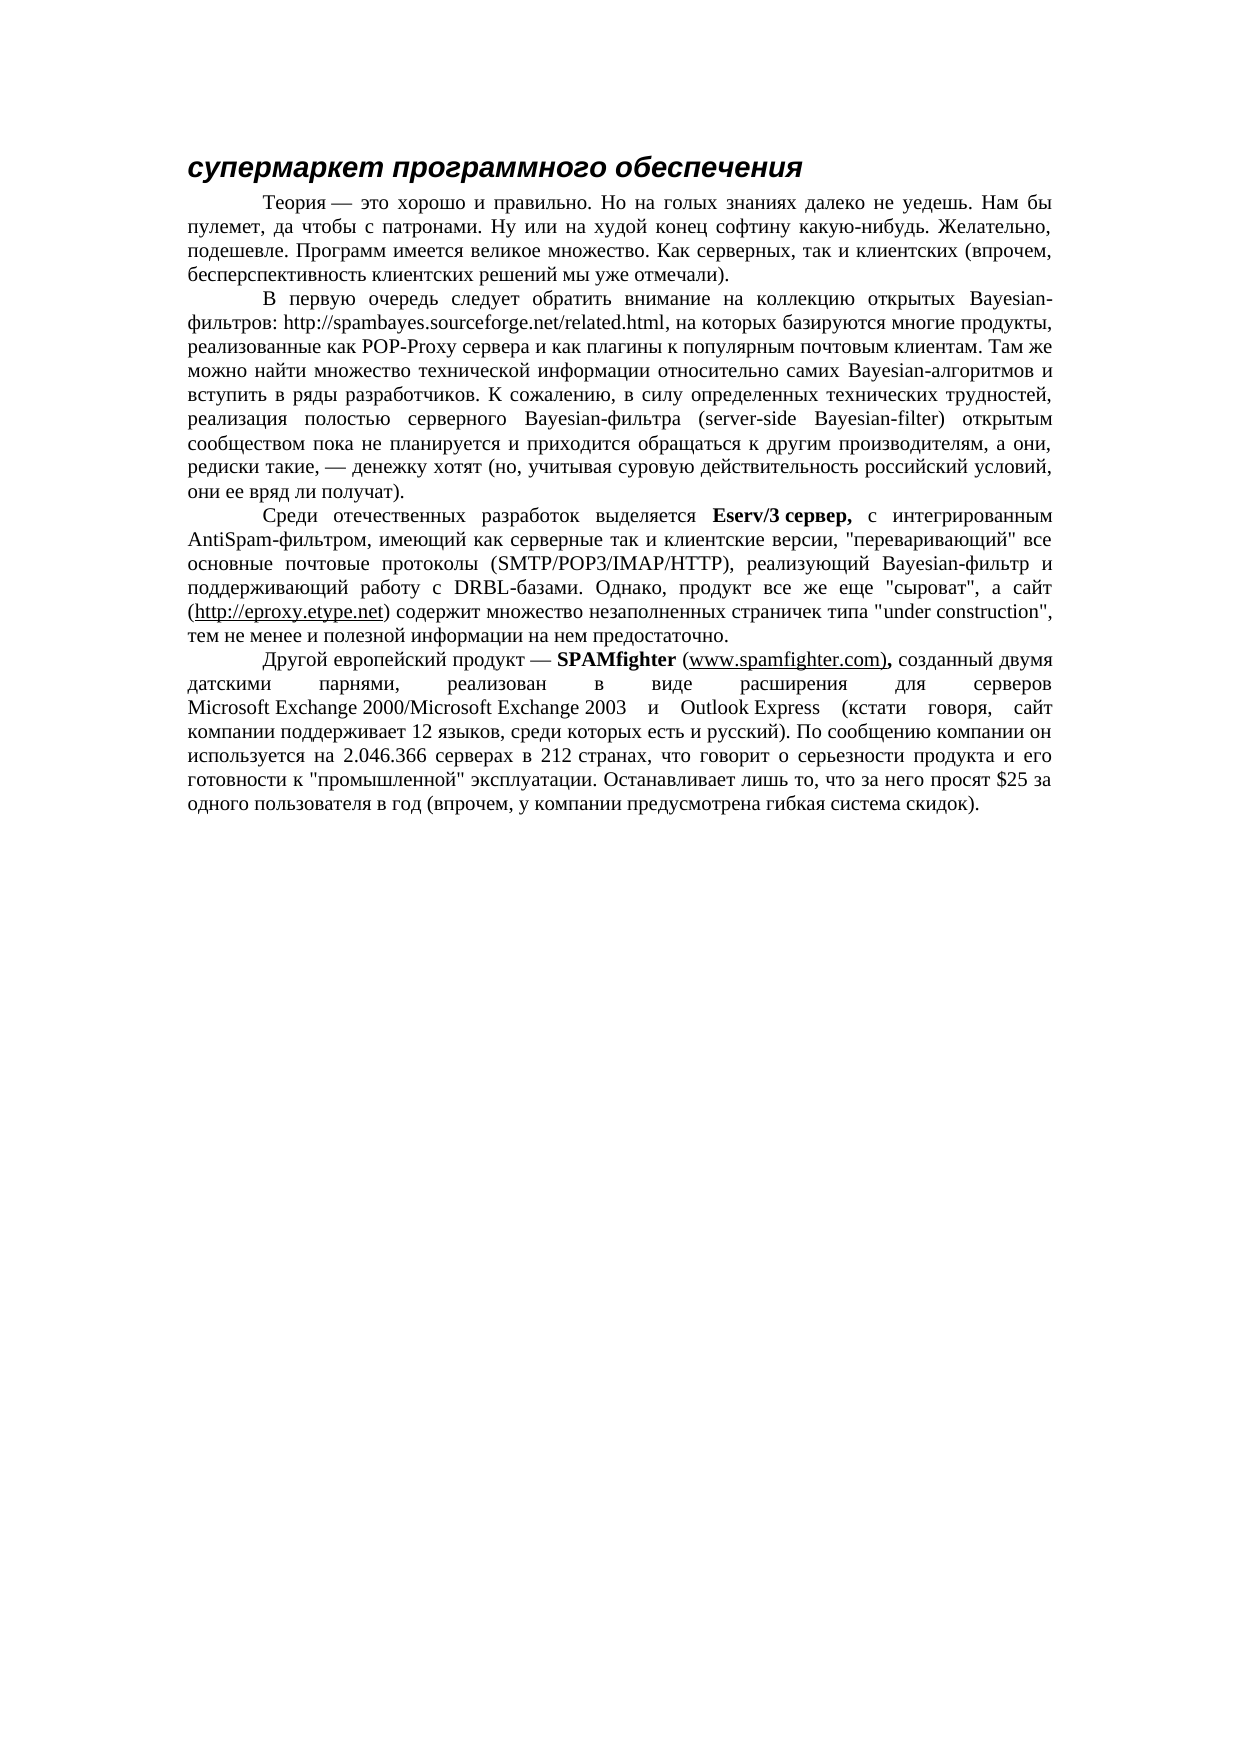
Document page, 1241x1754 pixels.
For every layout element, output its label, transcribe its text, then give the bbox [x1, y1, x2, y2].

text В первую очередь следует обратить внимание на коллекцию открытых Bayesian-фильтров: http://spambayes.sourceforge.net/related.html, на которых базируются многие продукты, реализованные как POP-Proxy сервера и как плагины к популярным почтовым клиентам. Там же можно найти множество технической информации относительно самих Bayesian-алгоритмов и вступить в ряды разработчиков. К сожалению, в силу определенных технических трудностей, реализация полостью серверного Bayesian-фильтра (server-side Bayesian-filter) открытым сообществом пока не планируется и приходится обращаться к другим производителям, а они, редиски такие, — денежку хотят (но, учитывая суровую действительность российский условий, они ее вряд ли получат). [187, 286, 1053, 503]
text Среди отечественных разработок выделяется Eserv/3 сервер, с интегрированным AntiSpam-фильтром, имеющий как серверные так и клиентские версии, "переваривающий" все основные почтовые протоколы (SMTP/POP3/IMAP/HTTP), реализующий Bayesian-фильтр и поддерживающий работу с DRBL-базами. Однако, продукт все же еще "сыроват", а сайт (http://eproxy.etype.net) содержит множество незаполненных страничек типа "under construction", тем не менее и полезной информации на нем предостаточно. [187, 503, 1053, 647]
text Теория — это хорошо и правильно. Но на голых знаниях далеко не уедешь. Нам бы пулемет, да чтобы с патронами. Ну или на худой конец софтину какую-нибудь. Желательно, подешевле. Программ имеется великое множество. Как серверных, так и клиентских (впрочем, бесперспективность клиентских решений мы уже отмечали). [187, 190, 1053, 286]
subtitle супермаркет программного обеспечения [187, 150, 1053, 183]
text Другой европейский продукт — SPAMfighter (www.spamfighter.com), созданный двумя датскими парнями, реализован в виде расширения для серверов Microsoft Exchange 2000/Microsoft Exchange 2003 и Outlook Express (кстати говоря, сайт компании поддерживает 12 языков, среди которых есть и русский). По сообщению компании он используется на 2.046.366 серверах в 212 странах, что говорит о серьезности продукта и его готовности к "промышленной" эксплуатации. Останавливает лишь то, что за него просят $25 за одного пользователя в год (впрочем, у компании предусмотрена гибкая система скидок). [187, 647, 1053, 815]
